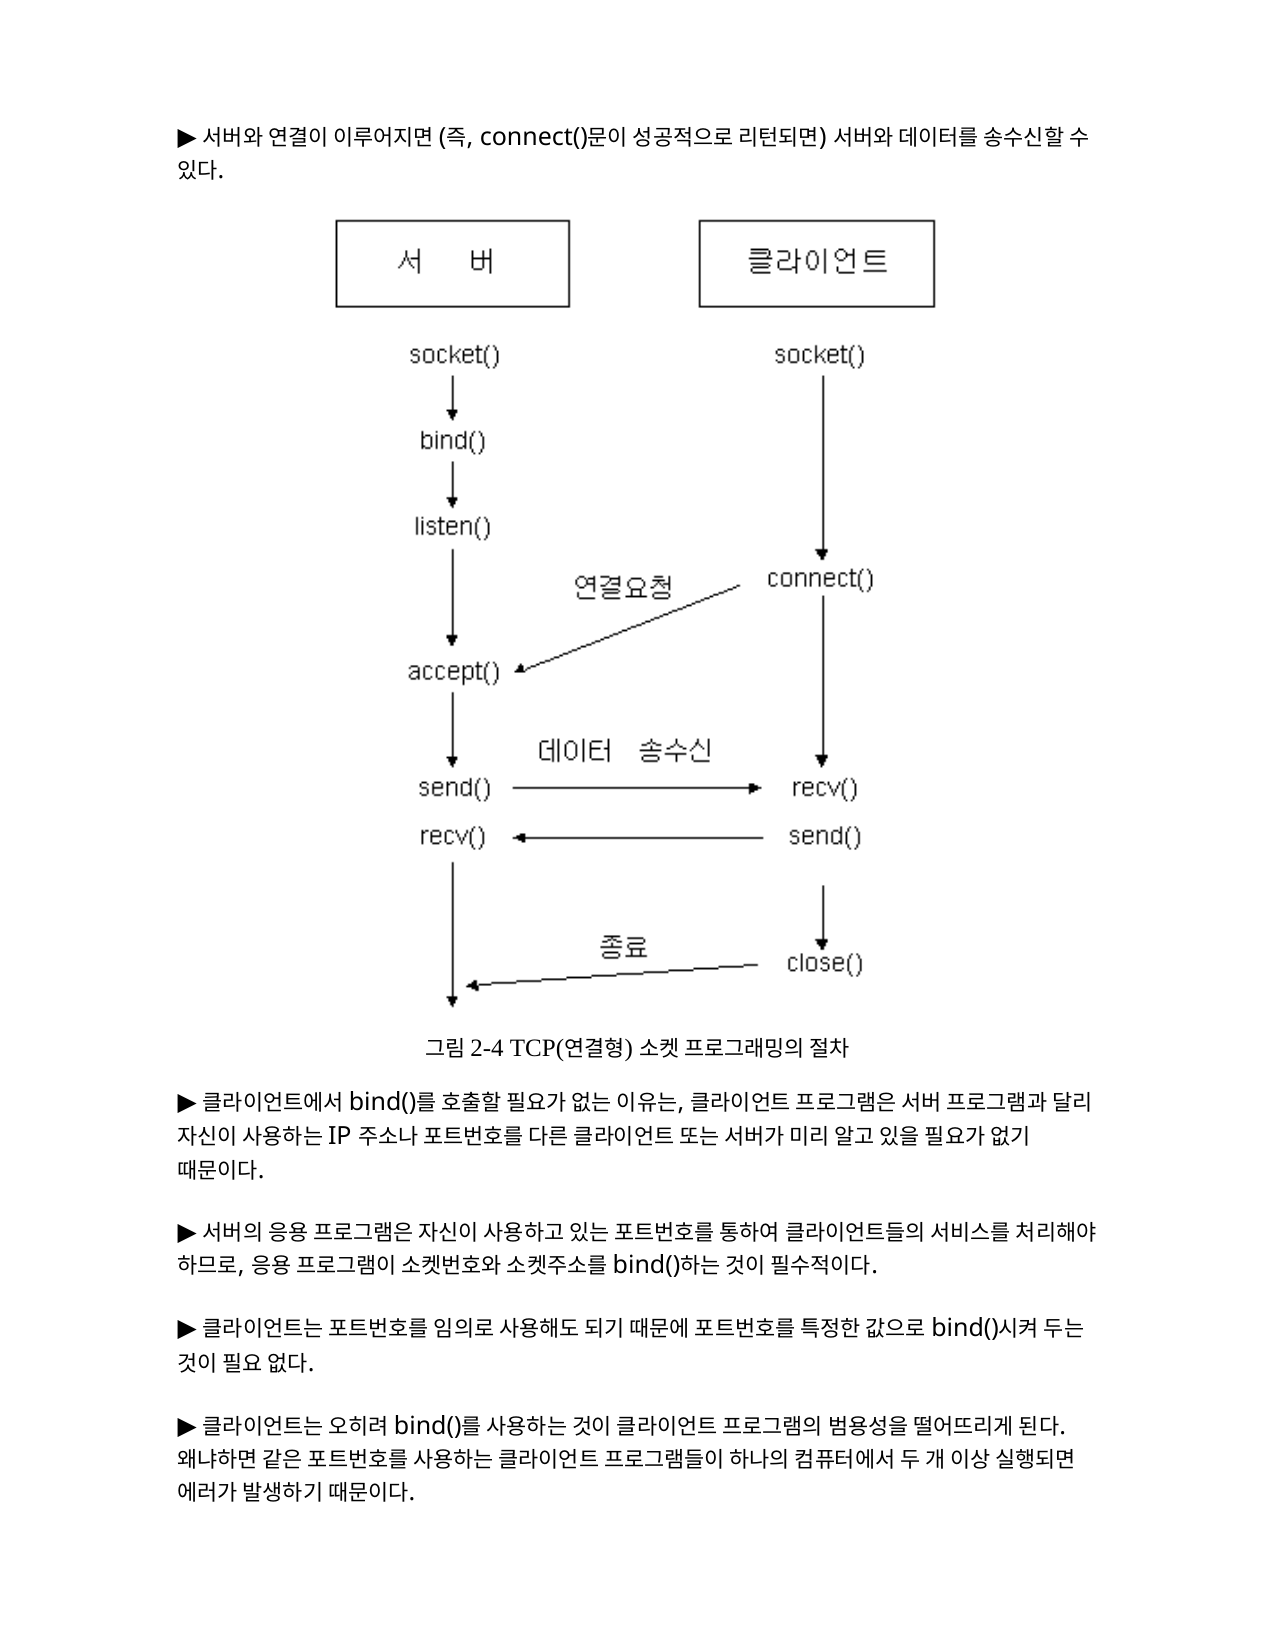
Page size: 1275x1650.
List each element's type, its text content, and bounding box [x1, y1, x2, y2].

picture [268, 215, 1007, 1011]
text ▶ 클라이언트는 오히려 bind()를 사용하는 것이 클라이언트 프로그램의 범용성을 떨어뜨리게 된다. 왜냐하면 같은 포트번호를 사용하는 클라이언트 프로그램들이 하나의 컴퓨터에서 두 개 이상 실행되면 에러가 발생하기 때문이다. [177, 1408, 1098, 1507]
text ▶ 서버와 연결이 이루어지면 (즉, connect()문이 성공적으로 리턴되면) 서버와 데이터를 송수신할 수 있다. [177, 118, 1098, 186]
text ▶ 클라이언트는 포트번호를 임의로 사용해도 되기 때문에 포트번호를 특정한 값으로 bind()시켜 두는 것이 필요 없다. [177, 1310, 1098, 1378]
text ▶ 클라이언트에서 bind()를 호출할 필요가 없는 이유는, 클라이언트 프로그램은 서버 프로그램과 달리 자신이 사용하는 IP 주소나 포트번호를 다른 클라이언트 또는 서버가 미리 알고 있을 필요가 없기 때문이다. [177, 1083, 1098, 1185]
text 그림 2-4 TCP(연결형) 소켓 프로그래밍의 절차 [118, 1031, 1157, 1062]
text ▶ 서버의 응용 프로그램은 자신이 사용하고 있는 포트번호를 통하여 클라이언트들의 서비스를 처리해야 하므로, 응용 프로그램이 소켓번호와 소켓주소를 bind()하는 것이 필수적이다. [177, 1215, 1098, 1281]
